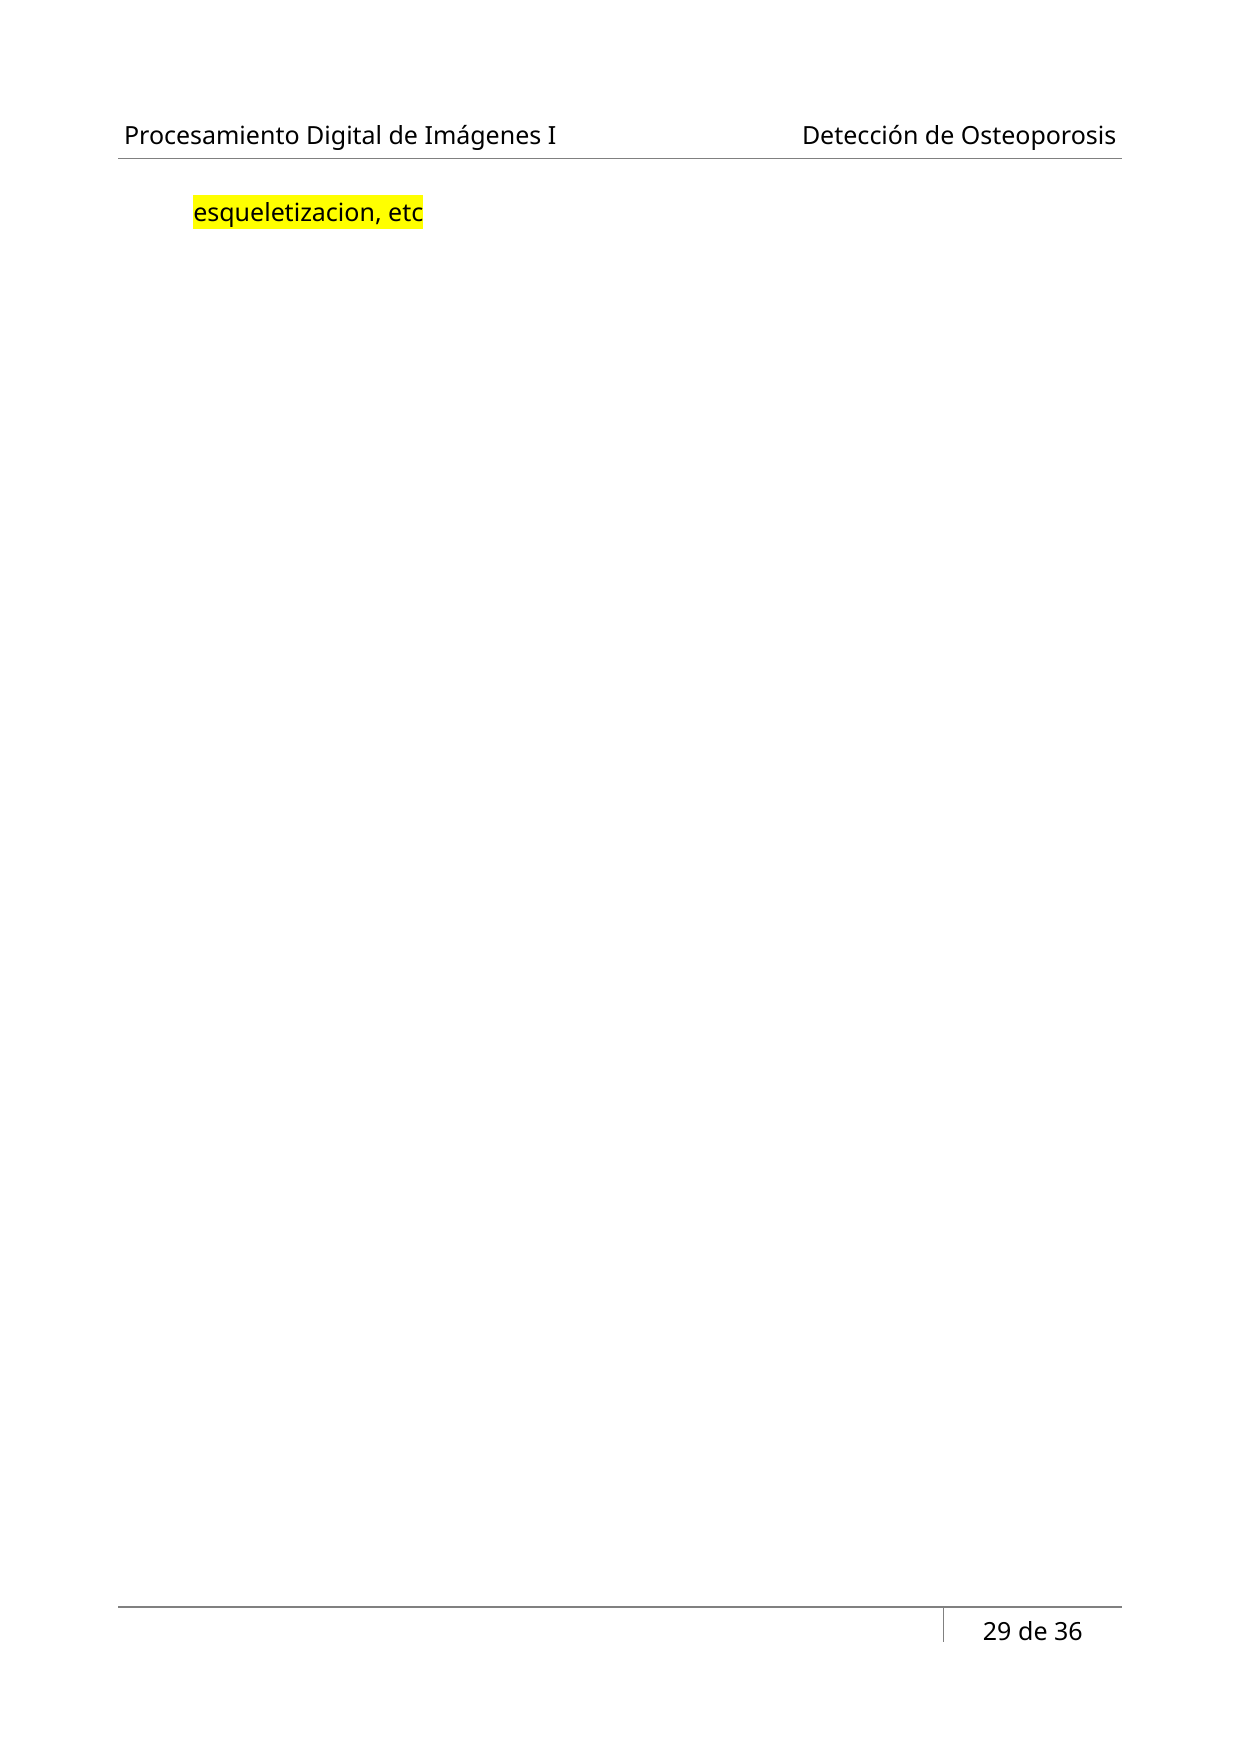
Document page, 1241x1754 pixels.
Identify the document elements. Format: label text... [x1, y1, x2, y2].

list esqueletizacion, etc [156, 195, 1122, 229]
